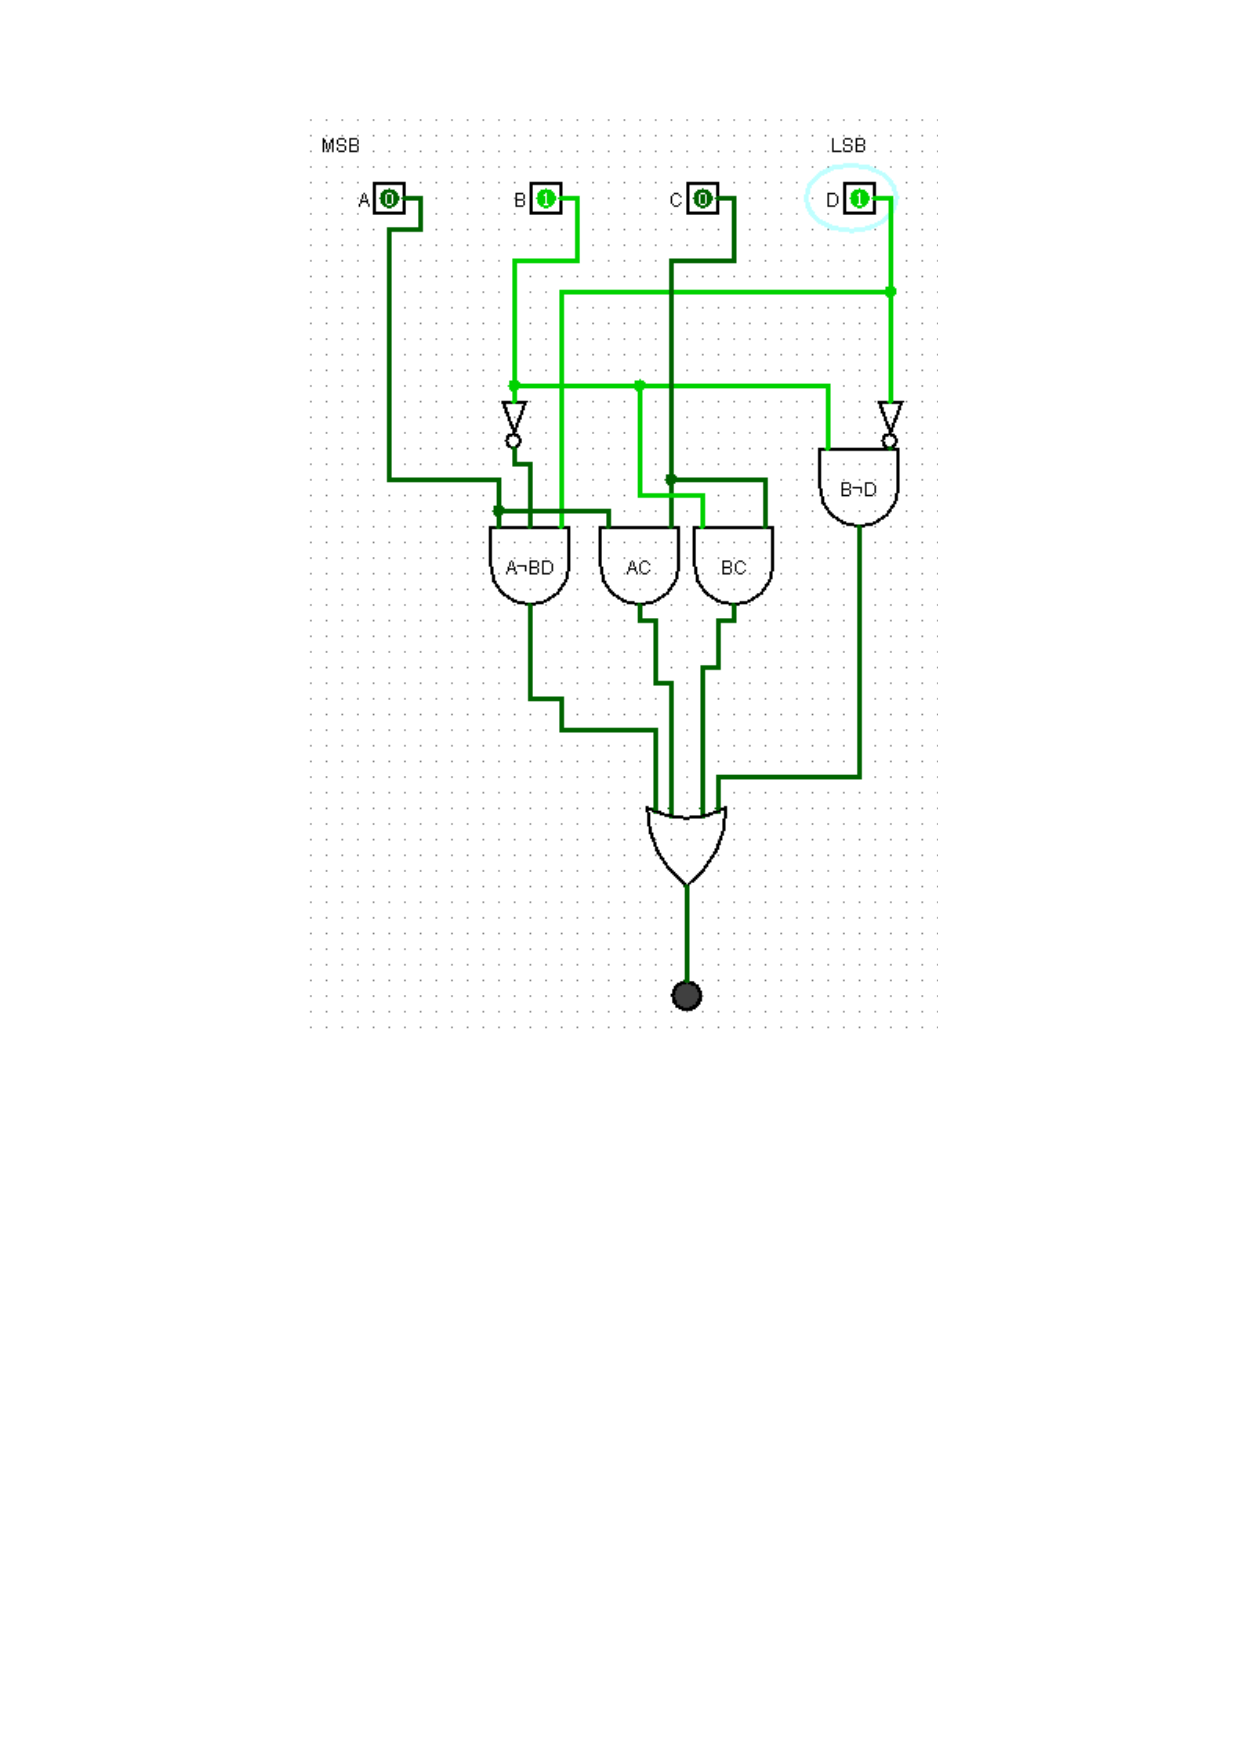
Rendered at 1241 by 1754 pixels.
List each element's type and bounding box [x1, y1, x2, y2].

picture [302, 118, 938, 1030]
